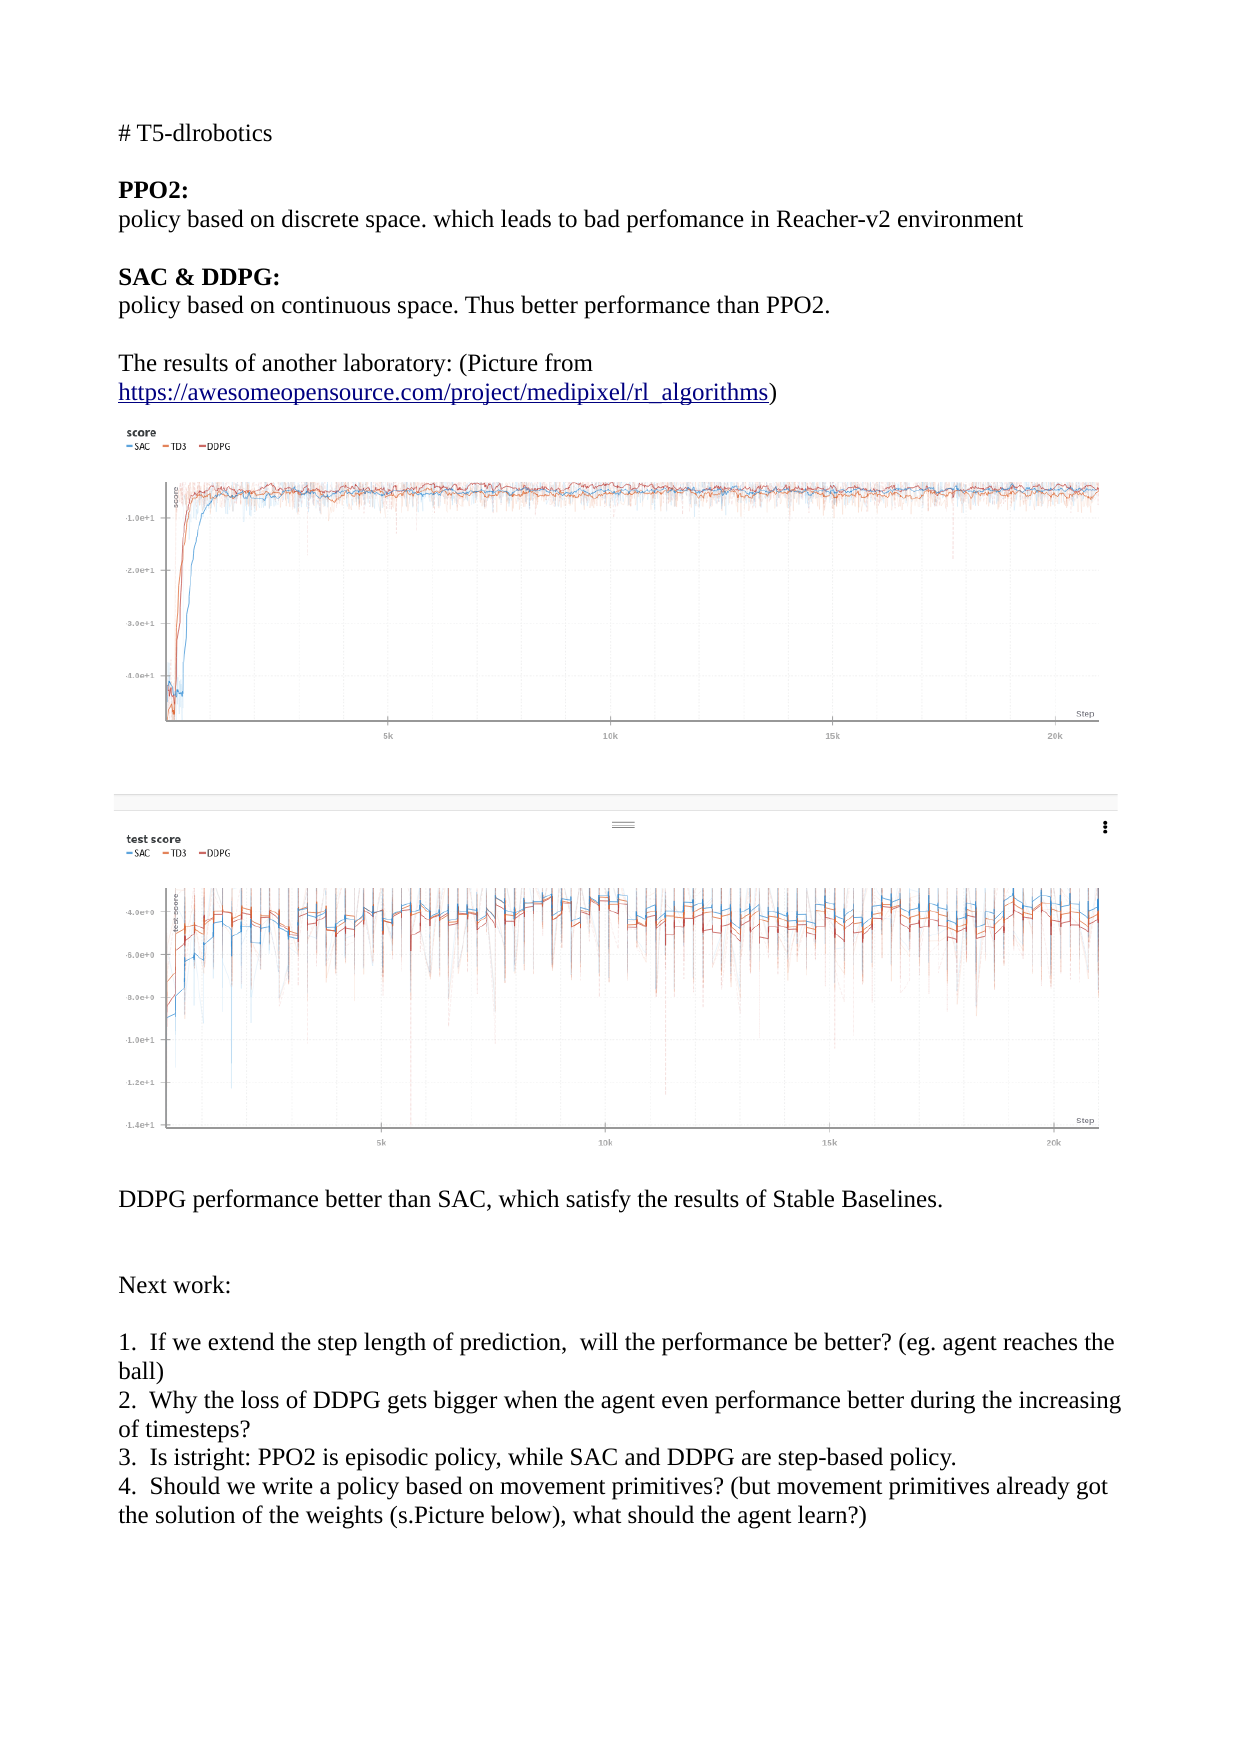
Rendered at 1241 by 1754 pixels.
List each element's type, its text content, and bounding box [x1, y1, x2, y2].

text 1. If we extend the step length of prediction, will the performance be better? (eg. agent reaches the ball) [118, 1327, 1122, 1385]
text PPO2: [118, 176, 1122, 204]
text 3. Is istright: PPO2 is episodic policy, while SAC and DDPG are step-based policy. [118, 1442, 1122, 1471]
text The results of another laboratory: (Picture from https://awesomeopensource.com/project/medipixel/rl_algorithms) [118, 348, 1122, 406]
text 4. Should we write a policy based on movement primitives? (but movement primitives already got the solution of the weights (s.Picture below), what should the agent learn?) [118, 1471, 1122, 1529]
text policy based on continuous space. Thus better performance than PPO2. [118, 291, 1122, 319]
picture [113, 405, 1118, 1184]
text Next work: [118, 1270, 1122, 1299]
text 2. Why the loss of DDPG gets bigger when the agent even performance better during the increasing of timesteps? [118, 1385, 1122, 1442]
text policy based on discrete space. which leads to bad perfomance in Reacher-v2 environment [118, 204, 1122, 233]
text DDPG performance better than SAC, which satisfy the results of Stable Baselines. [118, 406, 1122, 1212]
text # T5-dlrobotics [118, 118, 1122, 147]
text SAC & DDPG: [118, 262, 1122, 291]
